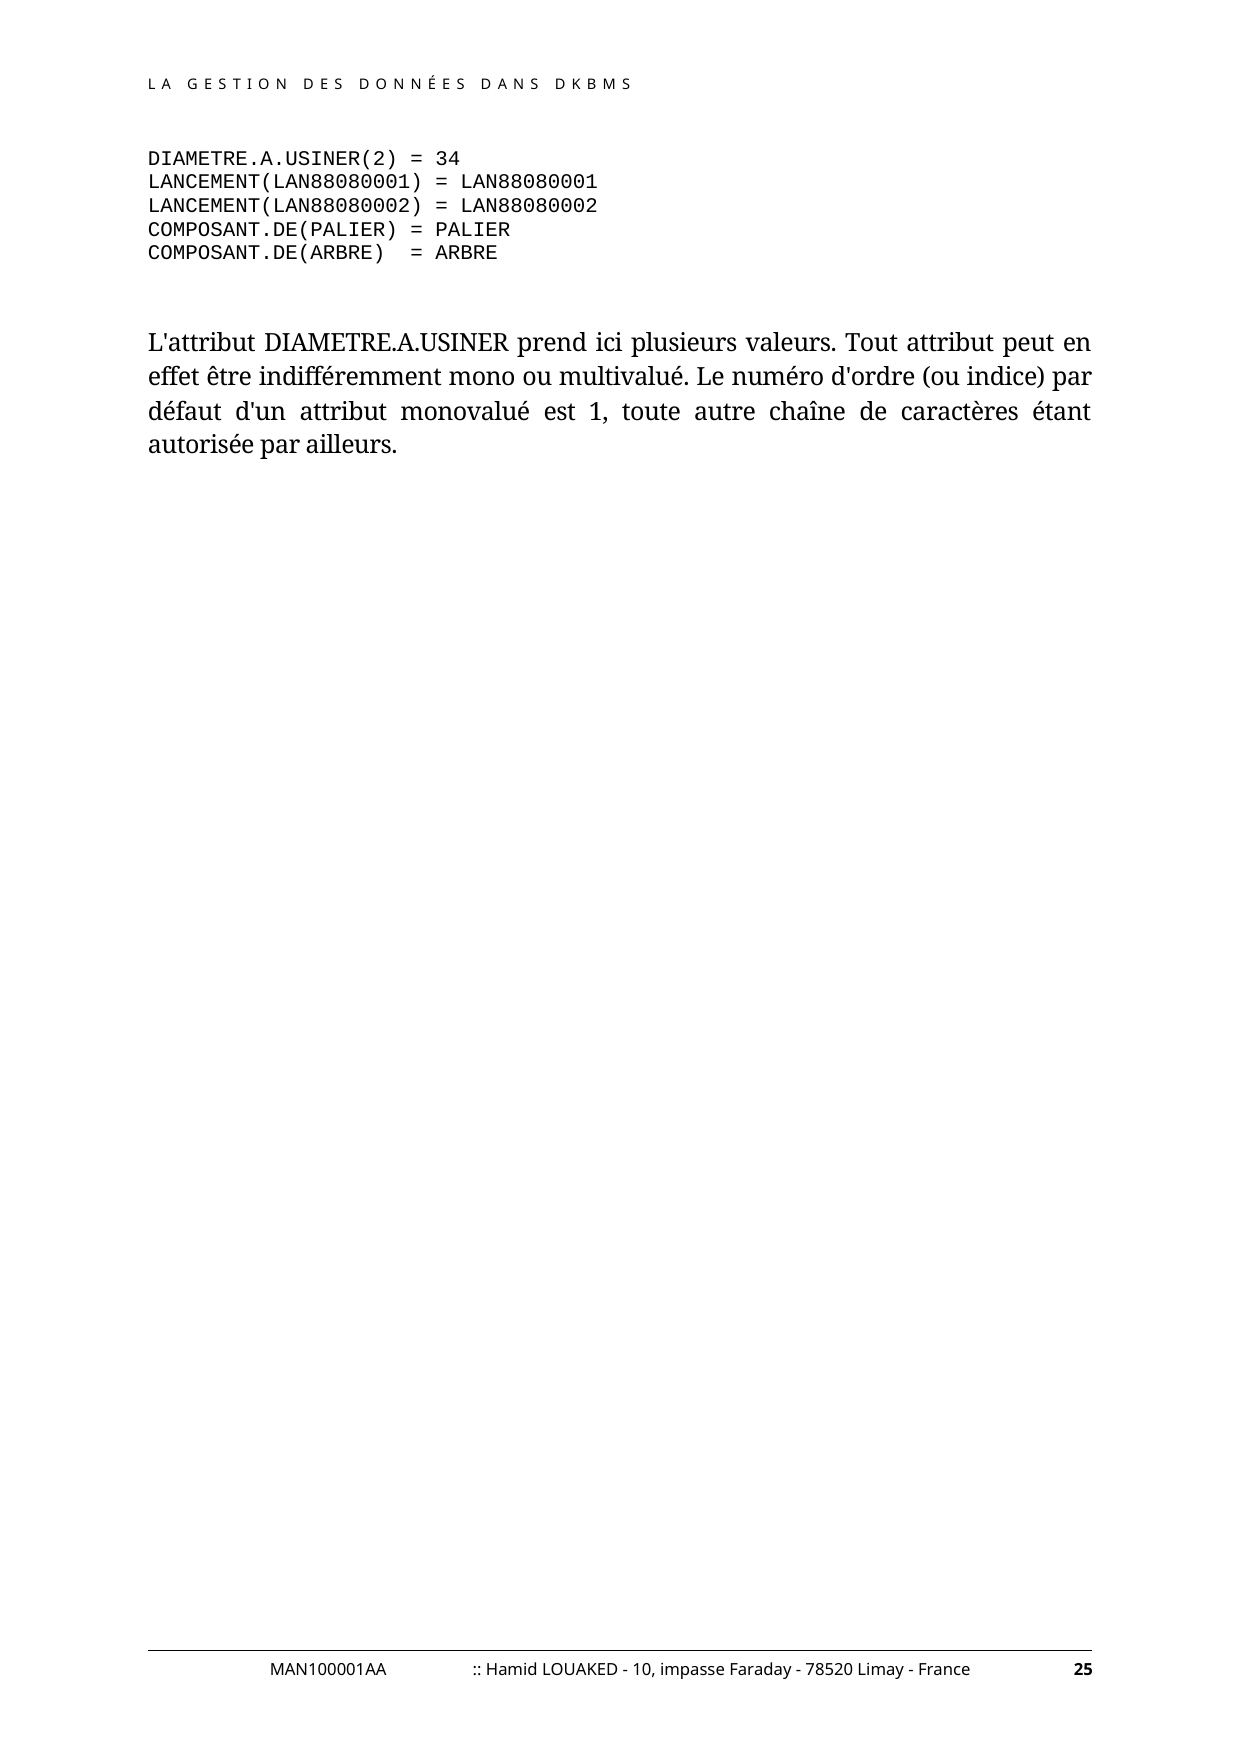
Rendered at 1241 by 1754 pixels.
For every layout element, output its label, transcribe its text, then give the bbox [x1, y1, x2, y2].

text L'attribut DIAMETRE.A.USINER prend ici plusieurs valeurs. Tout attribut peut en effet être indifféremment mono ou multivalué. Le numéro d'ordre (ou indice) par défaut d'un attribut monovalué est 1, toute autre chaîne de caractères étant autorisée par ailleurs. [148, 325, 1092, 461]
text LANCEMENT(LAN88080002) = LAN88080002 [148, 195, 1092, 219]
text LANCEMENT(LAN88080001) = LAN88080001 [148, 171, 1092, 195]
text COMPOSANT.DE(ARBRE) = ARBRE [148, 242, 1092, 266]
text COMPOSANT.DE(PALIER) = PALIER [148, 219, 1092, 242]
text DIAMETRE.A.USINER(2) = 34 [148, 148, 1092, 171]
